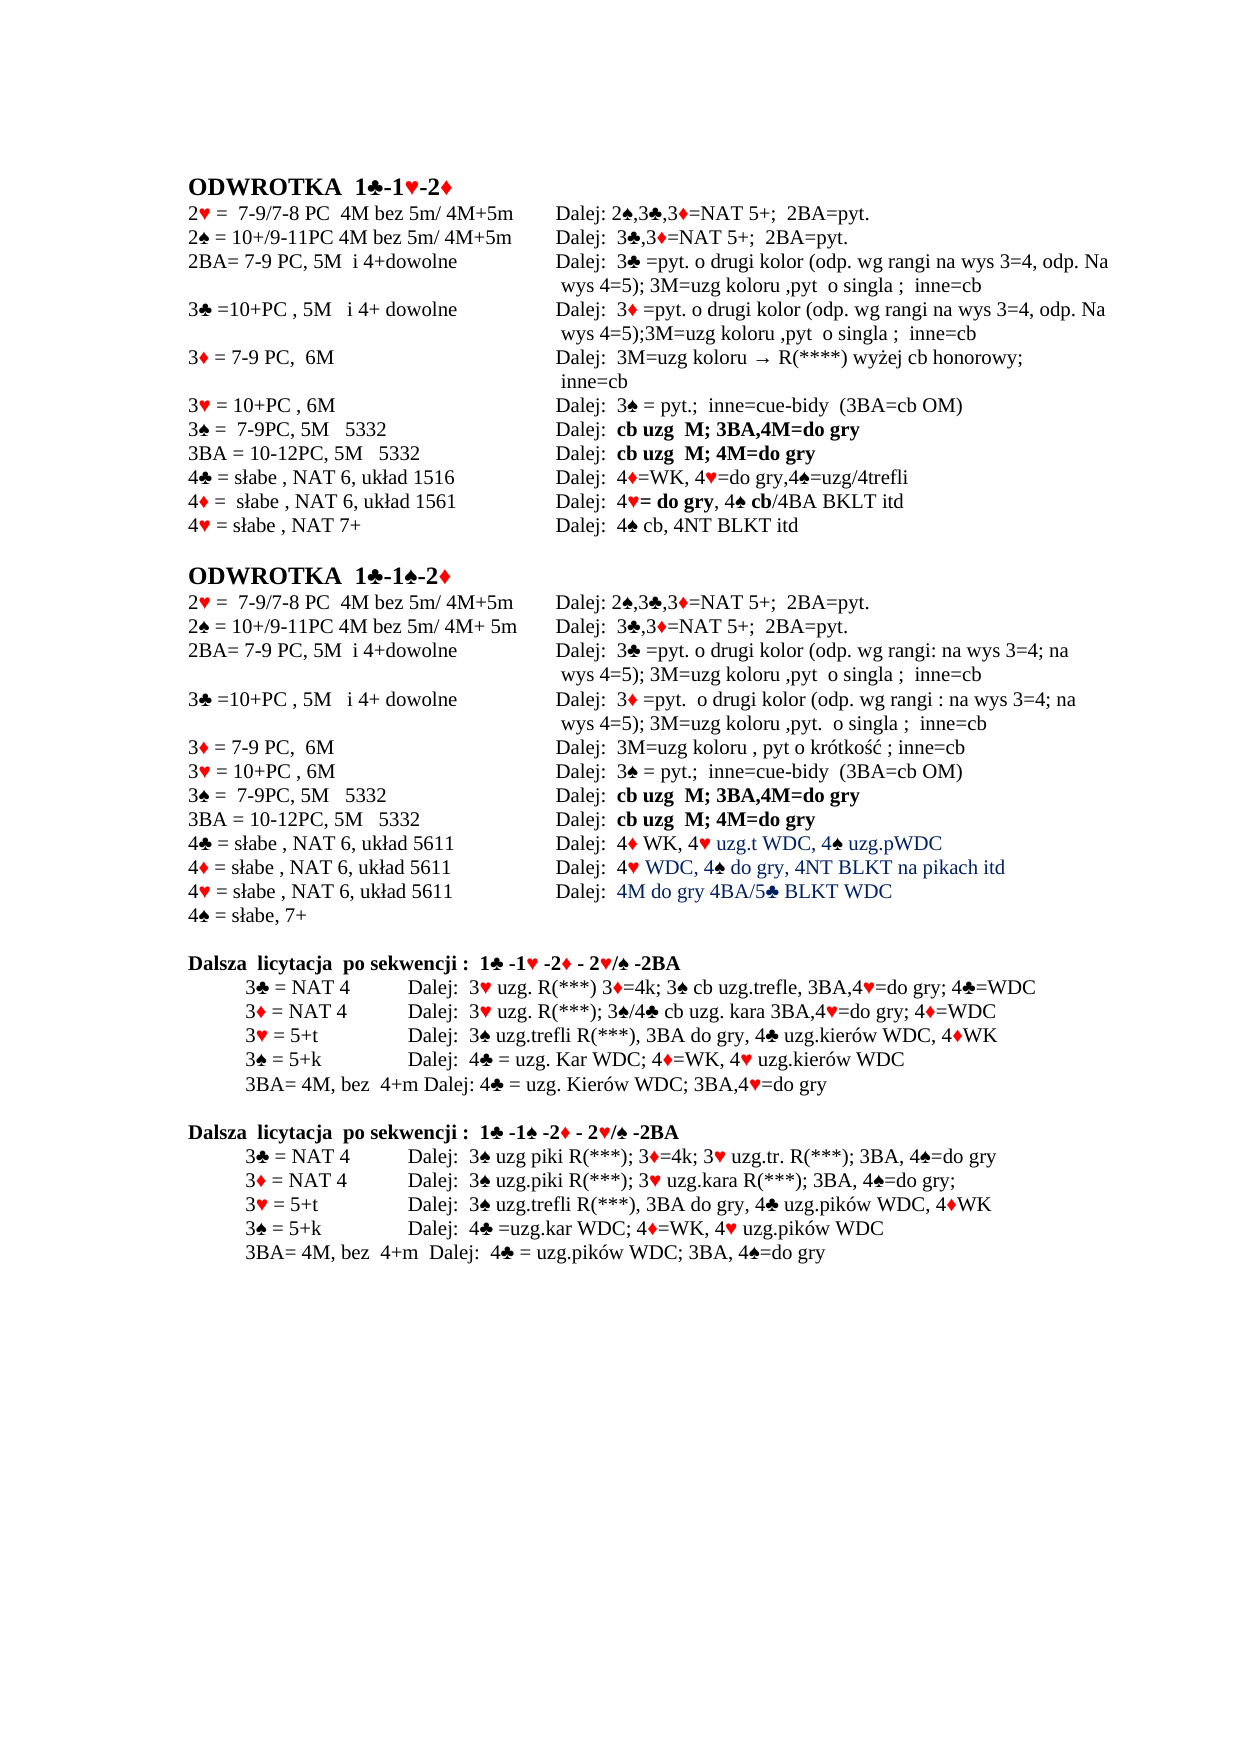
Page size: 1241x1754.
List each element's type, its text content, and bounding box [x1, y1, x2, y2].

text 3BA= 4M, bez 4+m Dalej: 4♣ = uzg.pików WDC; 3BA, 4♠=do gry [114, 1240, 1114, 1264]
text 3♠ = 7-9PC, 5M 5332 Dalej: cb uzg M; 3BA,4M=do gry [114, 783, 1114, 807]
text 2♠ = 10+/9-11PC 4M bez 5m/ 4M+ 5m Dalej: 3♣,3♦=NAT 5+; 2BA=pyt. [114, 614, 1114, 638]
text 2BA= 7-9 PC, 5M i 4+dowolne Dalej: 3♣ =pyt. o drugi kolor (odp. wg rangi na wys 3=4, odp. Na [114, 249, 1114, 273]
text 3♦ = 7-9 PC, 6M Dalej: 3M=uzg koloru , pyt o krótkość ; inne=cb [114, 734, 1114, 759]
text 3♣ =10+PC , 5M i 4+ dowolne Dalej: 3♦ =pyt. o drugi kolor (odp. wg rangi : na wys 3=4; na [114, 686, 1114, 711]
text 3♥ = 5+t Dalej: 3♠ uzg.trefli R(***), 3BA do gry, 4♣ uzg.pików WDC, 4♦WK [114, 1192, 1114, 1216]
text 4♥ = słabe , NAT 6, układ 5611 Dalej: 4M do gry 4BA/5♣ BLKT WDC [114, 879, 1114, 903]
text 3BA = 10-12PC, 5M 5332 Dalej: cb uzg M; 4M=do gry [114, 441, 1114, 465]
text 4♦ = słabe , NAT 6, układ 5611 Dalej: 4♥ WDC, 4♠ do gry, 4NT BLKT na pikach itd [114, 855, 1114, 879]
text 4♣ = słabe , NAT 6, układ 1516 Dalej: 4♦=WK, 4♥=do gry,4♠=uzg/4trefli [114, 465, 1114, 489]
text Dalsza licytacja po sekwencji : 1♣ -1♥ -2♦ - 2♥/♠ -2BA [114, 951, 1114, 975]
text 4♥ = słabe , NAT 7+ Dalej: 4♠ cb, 4NT BLKT itd [114, 513, 1114, 537]
text 3♦ = 7-9 PC, 6M Dalej: 3M=uzg koloru → R(****) wyżej cb honorowy; [114, 345, 1114, 369]
text 2♥ = 7-9/7-8 PC 4M bez 5m/ 4M+5m Dalej: 2♠,3♣,3♦=NAT 5+; 2BA=pyt. [114, 201, 1114, 224]
text ODWROTKA 1♣-1♥-2♦ [114, 172, 1114, 201]
text inne=cb [409, 369, 1114, 393]
text 3BA= 4M, bez 4+m Dalej: 4♣ = uzg. Kierów WDC; 3BA,4♥=do gry [114, 1071, 1114, 1096]
text 3♣ = NAT 4 Dalej: 3♠ uzg piki R(***); 3♦=4k; 3♥ uzg.tr. R(***); 3BA, 4♠=do gry [114, 1144, 1114, 1168]
text wys 4=5); 3M=uzg koloru ,pyt. o singla ; inne=cb [409, 711, 1114, 734]
text 3♠ = 7-9PC, 5M 5332 Dalej: cb uzg M; 3BA,4M=do gry [112, 417, 1114, 441]
text Dalsza licytacja po sekwencji : 1♣ -1♠ -2♦ - 2♥/♠ -2BA [114, 1119, 1114, 1144]
text 3♦ = NAT 4 Dalej: 3♠ uzg.piki R(***); 3♥ uzg.kara R(***); 3BA, 4♠=do gry; [114, 1168, 1114, 1192]
text 2♠ = 10+/9-11PC 4M bez 5m/ 4M+5m Dalej: 3♣,3♦=NAT 5+; 2BA=pyt. [114, 224, 1114, 249]
text 3♣ = NAT 4 Dalej: 3♥ uzg. R(***) 3♦=4k; 3♠ cb uzg.trefle, 3BA,4♥=do gry; 4♣=WDC [114, 975, 1114, 999]
text wys 4=5);3M=uzg koloru ,pyt o singla ; inne=cb [409, 321, 1114, 345]
text 4♦ = słabe , NAT 6, układ 1561 Dalej: 4♥= do gry, 4♠ cb/4BA BKLT itd [114, 489, 1114, 513]
text 4♠ = słabe, 7+ [114, 903, 1114, 927]
text 2BA= 7-9 PC, 5M i 4+dowolne Dalej: 3♣ =pyt. o drugi kolor (odp. wg rangi: na wys 3=4; na [114, 638, 1114, 662]
text wys 4=5); 3M=uzg koloru ,pyt o singla ; inne=cb [409, 662, 1114, 686]
text 3♥ = 5+t Dalej: 3♠ uzg.trefli R(***), 3BA do gry, 4♣ uzg.kierów WDC, 4♦WK [114, 1023, 1114, 1047]
text 3♥ = 10+PC , 6M Dalej: 3♠ = pyt.; inne=cue-bidy (3BA=cb OM) [114, 759, 1114, 783]
text 3♠ = 5+k Dalej: 4♣ = uzg. Kar WDC; 4♦=WK, 4♥ uzg.kierów WDC [114, 1047, 1114, 1071]
text wys 4=5); 3M=uzg koloru ,pyt o singla ; inne=cb [409, 273, 1114, 297]
text ODWROTKA 1♣-1♠-2♦ [114, 561, 1114, 590]
text 4♣ = słabe , NAT 6, układ 5611 Dalej: 4♦ WK, 4♥ uzg.t WDC, 4♠ uzg.pWDC [114, 831, 1114, 855]
text 3♦ = NAT 4 Dalej: 3♥ uzg. R(***); 3♠/4♣ cb uzg. kara 3BA,4♥=do gry; 4♦=WDC [114, 999, 1114, 1023]
text 3♣ =10+PC , 5M i 4+ dowolne Dalej: 3♦ =pyt. o drugi kolor (odp. wg rangi na wys 3=4, odp. Na [114, 297, 1114, 321]
text 3♠ = 5+k Dalej: 4♣ =uzg.kar WDC; 4♦=WK, 4♥ uzg.pików WDC [114, 1216, 1114, 1240]
text 3♥ = 10+PC , 6M Dalej: 3♠ = pyt.; inne=cue-bidy (3BA=cb OM) [114, 393, 1114, 417]
text 3BA = 10-12PC, 5M 5332 Dalej: cb uzg M; 4M=do gry [114, 807, 1114, 831]
text 2♥ = 7-9/7-8 PC 4M bez 5m/ 4M+5m Dalej: 2♠,3♣,3♦=NAT 5+; 2BA=pyt. [114, 590, 1114, 614]
